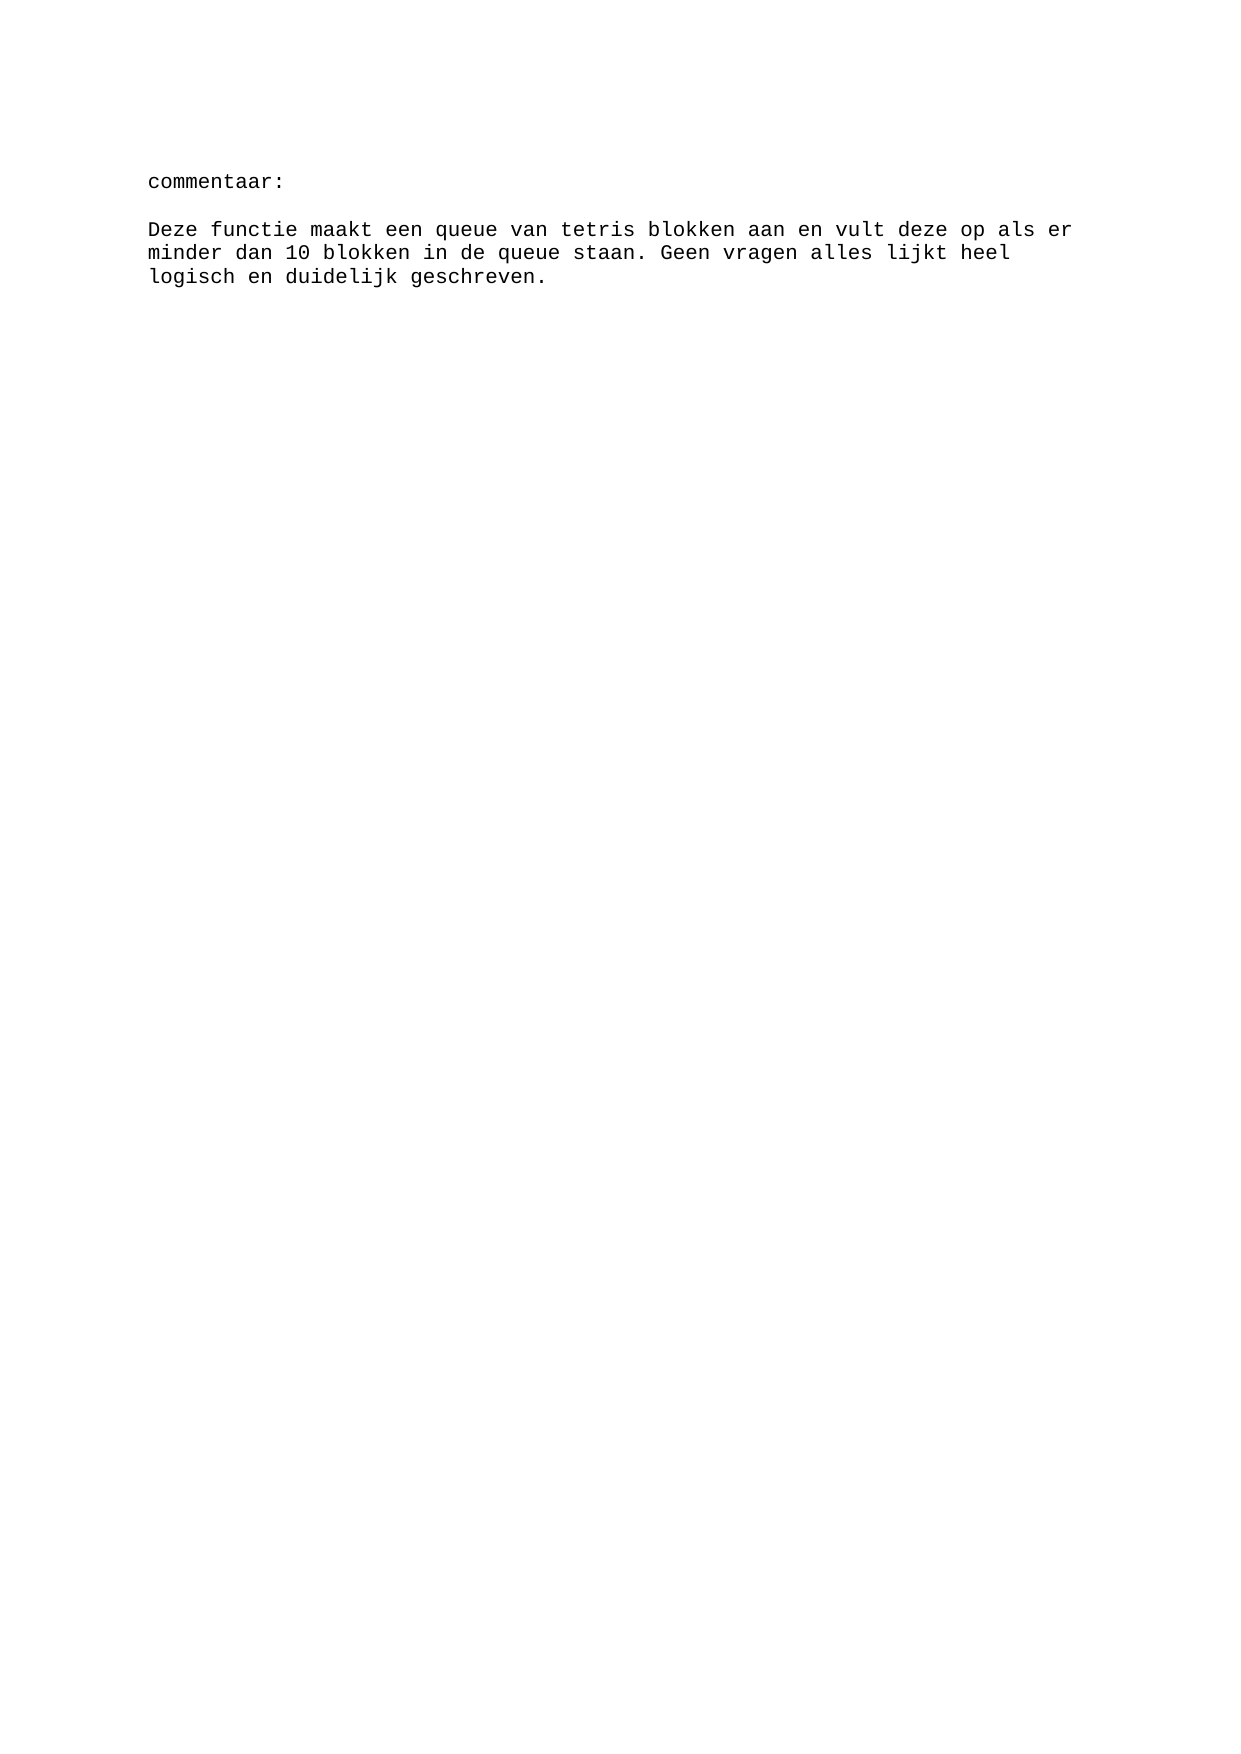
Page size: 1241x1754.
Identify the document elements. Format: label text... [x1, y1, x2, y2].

text commentaar: [148, 171, 1093, 195]
text Deze functie maakt een queue van tetris blokken aan en vult deze op als er minder dan 10 blokken in de queue staan. Geen vragen alles lijkt heel logisch en duidelijk geschreven. [148, 218, 1093, 289]
